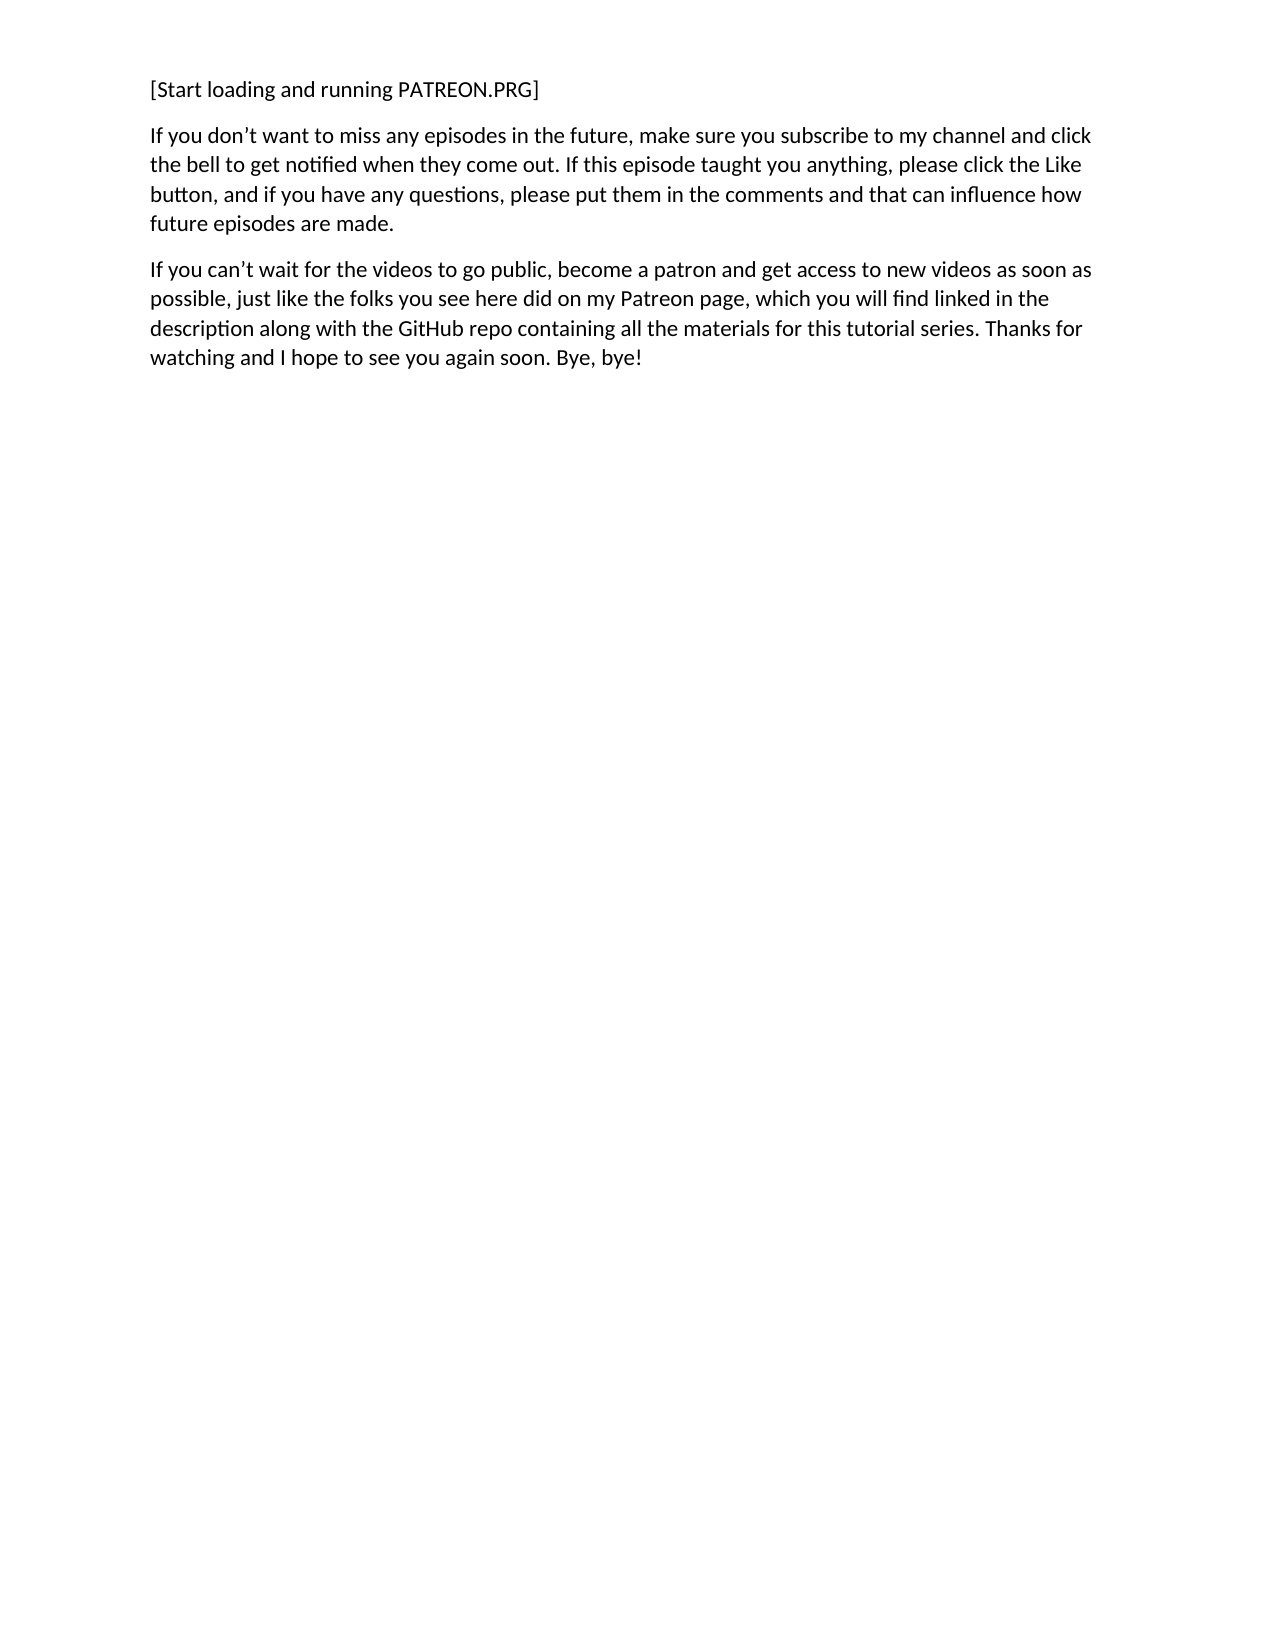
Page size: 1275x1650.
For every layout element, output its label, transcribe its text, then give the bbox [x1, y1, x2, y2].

text [Start loading and running PATREON.PRG] [150, 75, 1125, 103]
text If you don’t want to miss any episodes in the future, make sure you subscribe to my channel and click the bell to get notified when they come out. If this episode taught you anything, please click the Like button, and if you have any questions, please put them in the comments and that can influence how future episodes are made. [150, 121, 1125, 237]
text If you can’t wait for the videos to go public, become a patron and get access to new videos as soon as possible, just like the folks you see here did on my Patreon page, which you will find linked in the description along with the GitHub repo containing all the materials for this tutorial series. Thanks for watching and I hope to see you again soon. Bye, bye! [150, 255, 1125, 371]
